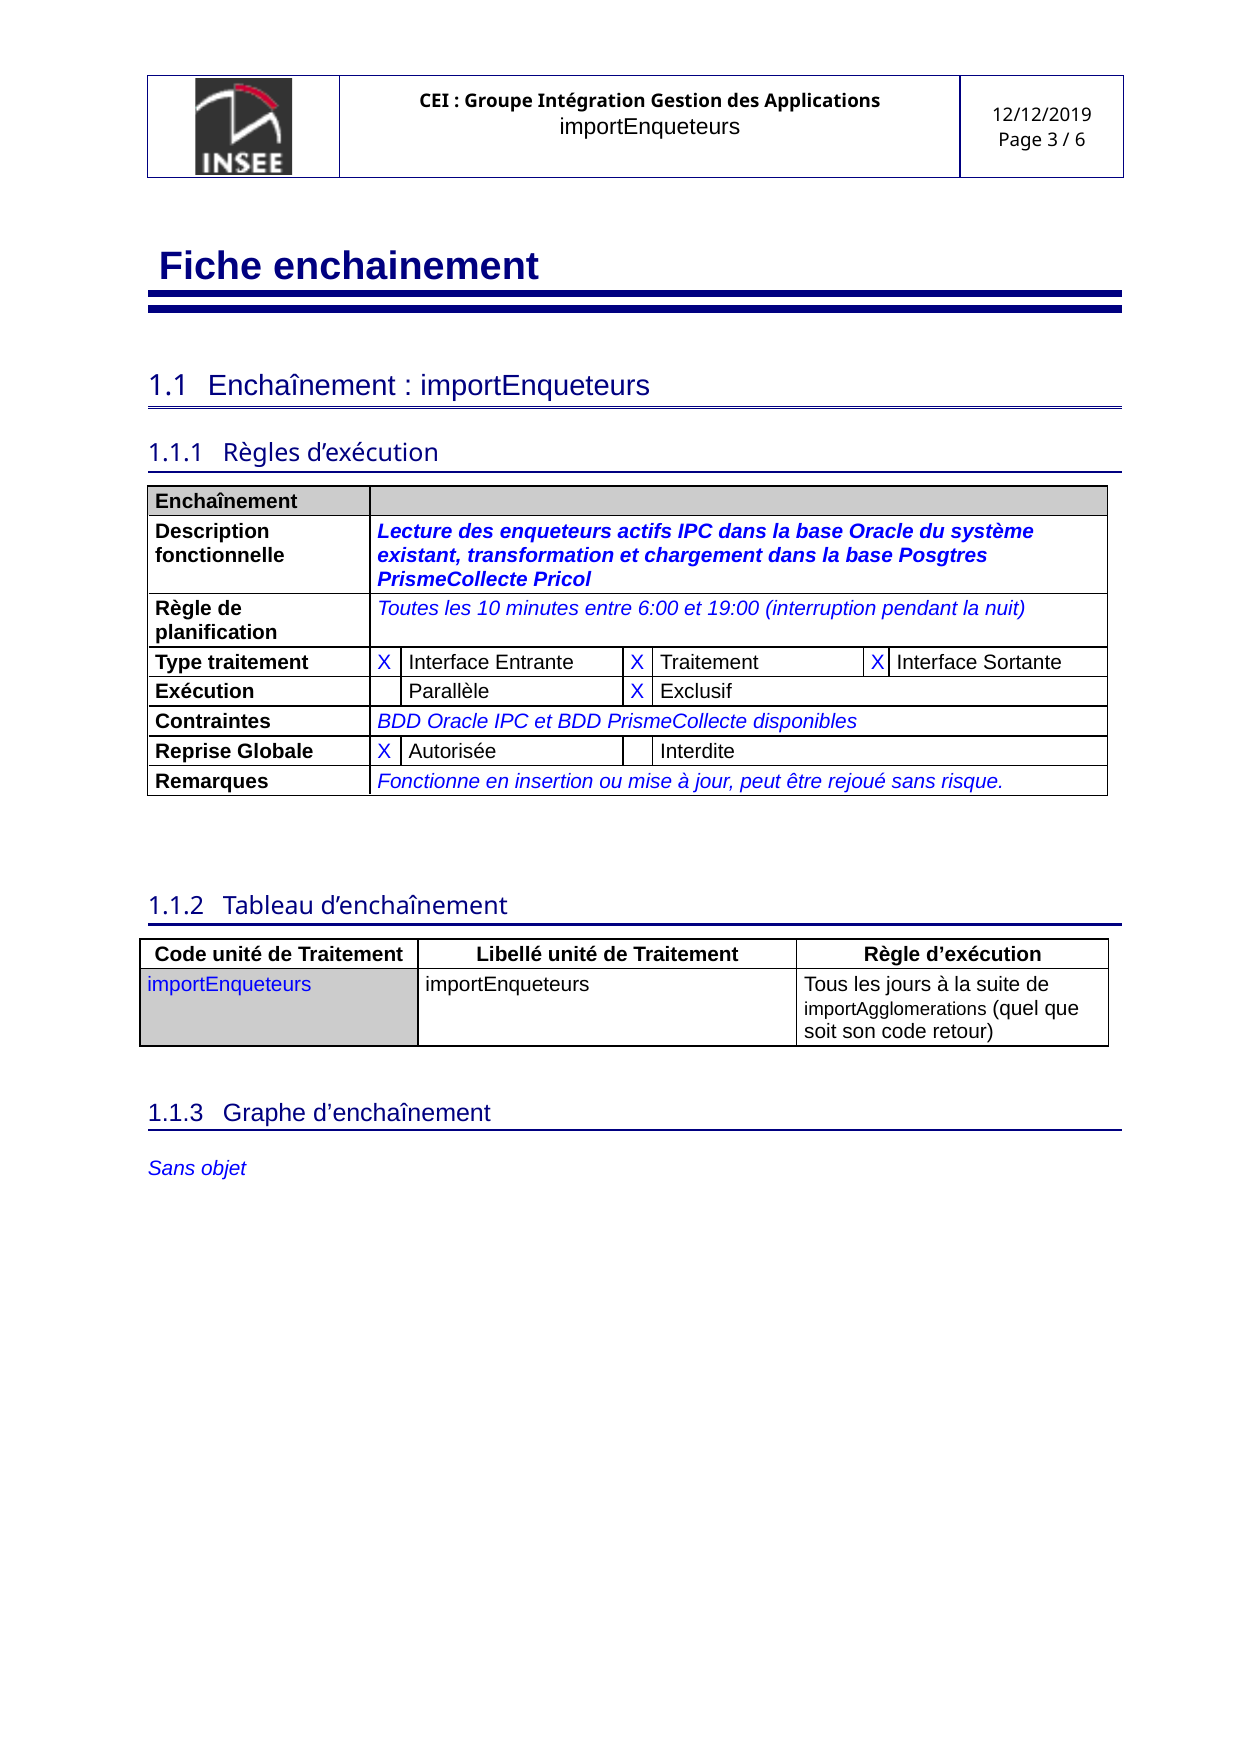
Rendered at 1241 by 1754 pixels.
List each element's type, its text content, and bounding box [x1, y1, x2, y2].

table_cell X [624, 677, 652, 705]
subtitle Enchaînement : importEnqueteurs [148, 364, 1122, 406]
table_cell Interface Sortante [890, 648, 1107, 676]
table_cell X [864, 648, 888, 676]
table_cell Remarques [148, 766, 369, 794]
subtitle Règles d’exécution [148, 434, 1122, 471]
table_cell [624, 737, 652, 765]
subtitle Tableau d’enchaînement [148, 887, 1122, 923]
table_cell Autorisée [402, 737, 622, 765]
table_header Code unité de Traitement [141, 940, 417, 968]
table_cell Exécution [148, 677, 369, 705]
subtitle [148, 297, 1122, 305]
table_cell Parallèle [402, 677, 622, 705]
table_cell Interdite [653, 737, 1107, 765]
table_cell X [624, 648, 652, 676]
table_cell X [371, 648, 400, 676]
table_cell Contraintes [148, 706, 369, 735]
table_cell Reprise Globale [148, 736, 369, 765]
text Sans objet [148, 1156, 1122, 1180]
table_cell importEnqueteurs [419, 969, 796, 1045]
table_header Libellé unité de Traitement [419, 940, 796, 968]
table_cell Toutes les 10 minutes entre 6:00 et 19:00 (interruption pendant la nuit) [371, 594, 1107, 646]
table_cell Lecture des enqueteurs actifs IPC dans la base Oracle du système existant, transformation et chargement dans la base Posgtres PrismeCollecte Pricol [371, 516, 1107, 592]
table_cell Fonctionne en insertion ou mise à jour, peut être rejoué sans risque. [371, 766, 1107, 794]
table_header Enchaînement [148, 487, 369, 515]
table_cell BDD Oracle IPC et BDD PrismeCollecte disponibles [371, 707, 1107, 735]
subtitle Fiche enchainement [148, 242, 1122, 290]
table_cell Exclusif [653, 677, 1107, 705]
table_cell Interface Entrante [402, 648, 622, 676]
table_cell Description fonctionnelle [148, 516, 369, 592]
table_cell X [371, 737, 400, 765]
table_cell importEnqueteurs [141, 969, 417, 1045]
table_cell Règle de planification [148, 594, 369, 646]
table_cell Tous les jours à la suite de importAgglomerations (quel que soit son code retour) [797, 969, 1108, 1045]
table_header Règle d’exécution [797, 940, 1108, 968]
picture [195, 78, 293, 175]
subtitle Graphe d’enchaînement [148, 1098, 1122, 1129]
table_cell Traitement [653, 648, 863, 676]
table_cell Type traitement [148, 647, 369, 676]
table_cell [371, 677, 400, 705]
table_header [371, 487, 1107, 515]
